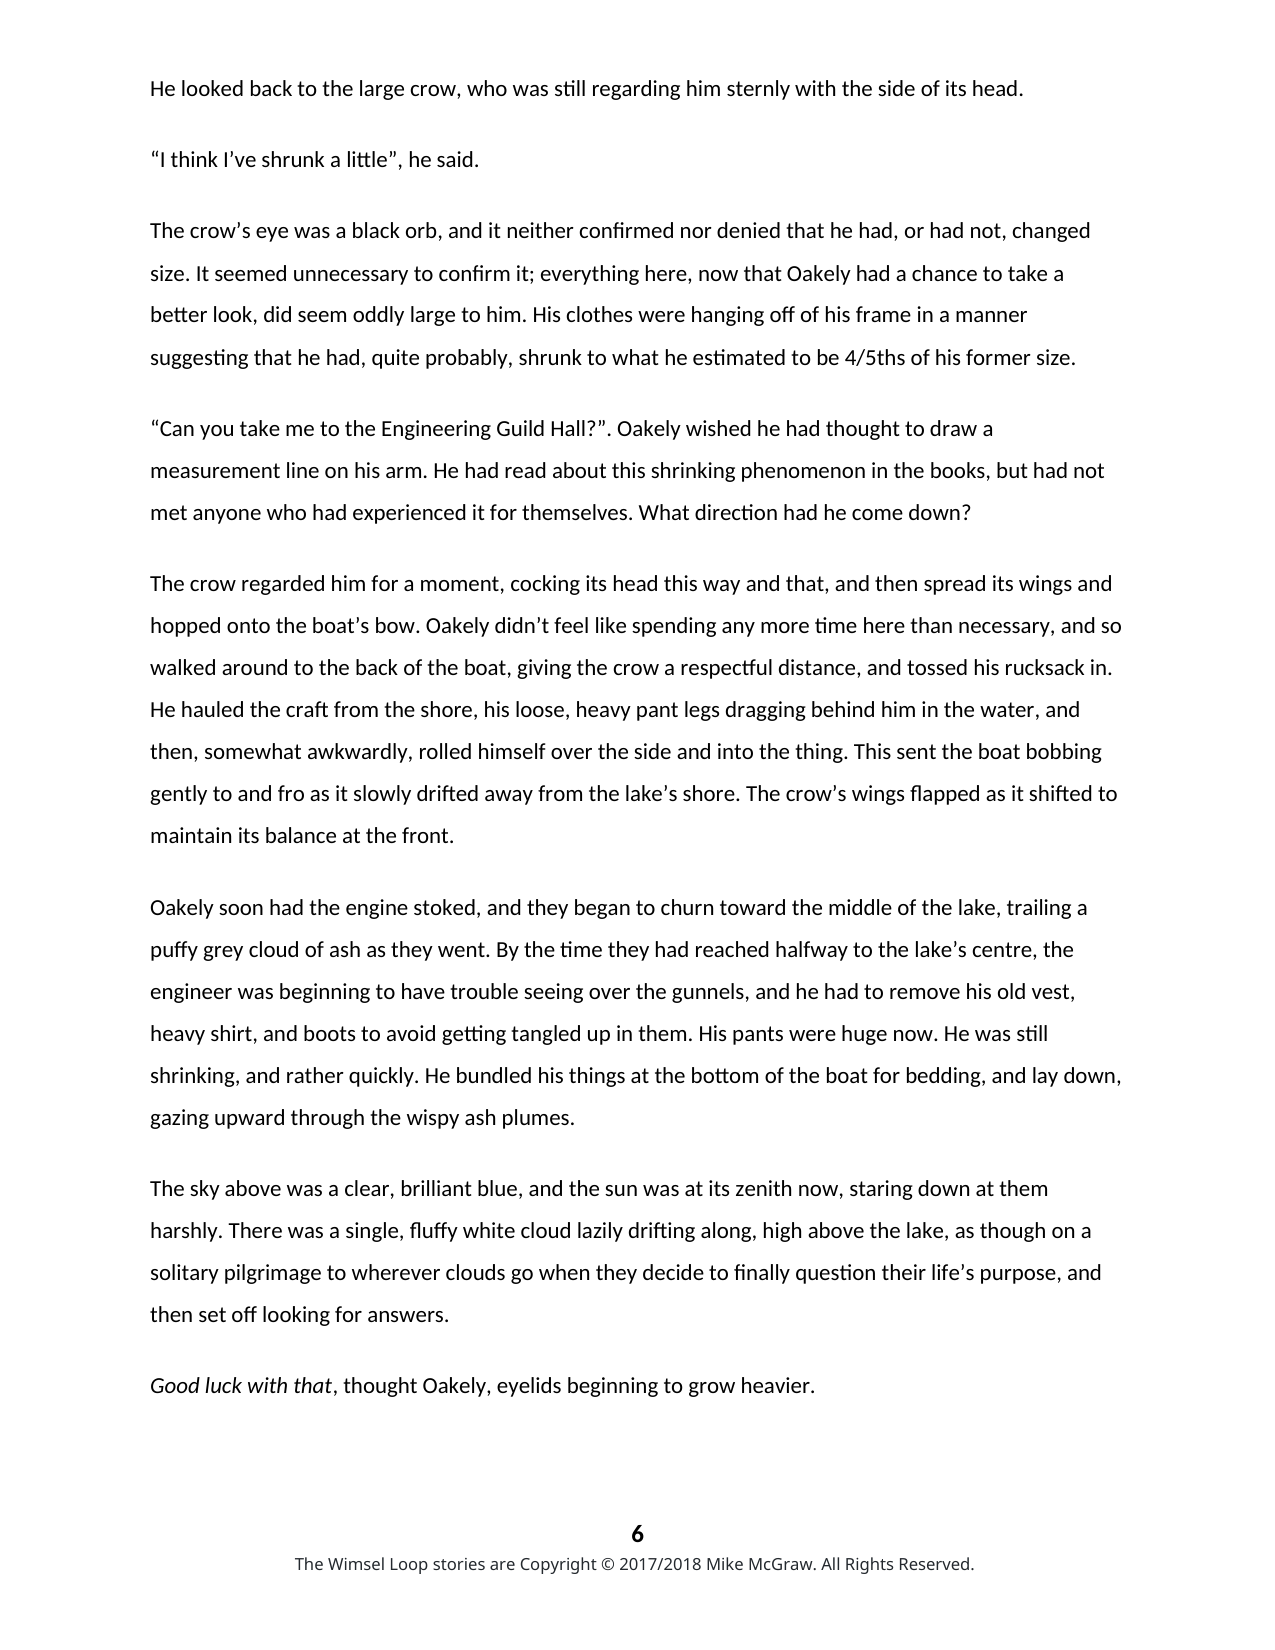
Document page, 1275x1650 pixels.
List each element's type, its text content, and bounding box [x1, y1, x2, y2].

text The crow regarded him for a moment, cocking its head this way and that, and then spread its wings and hopped onto the boat’s bow. Oakely didn’t feel like spending any more time here than necessary, and so walked around to the back of the boat, giving the crow a respectful distance, and tossed his rucksack in. He hauled the craft from the shore, his loose, heavy pant legs dragging behind him in the water, and then, somewhat awkwardly, rolled himself over the side and into the thing. This sent the boat bobbing gently to and fro as it slowly drifted away from the lake’s shore. The crow’s wings flapped as it shifted to maintain its balance at the front. [150, 569, 1125, 849]
text The crow’s eye was a black orb, and it neither confirmed nor denied that he had, or had not, changed size. It seemed unnecessary to confirm it; everything here, now that Oakely had a chance to take a better look, did seem oddly large to him. His clothes were hanging off of his frame in a manner suggesting that he had, quite probably, shrunk to what he estimated to be 4/5ths of his former size. [150, 217, 1125, 371]
text The sky above was a clear, brilliant blue, and the sun was at its zenith now, staring down at them harshly. There was a single, fluffy white cloud lazily drifting along, high above the lake, as though on a solitary pilgrimage to wherever clouds go when they decide to finally question their life’s purpose, and then set off looking for answers. [150, 1174, 1125, 1328]
text He looked back to the large crow, who was still regarding him sternly with the side of its head. [150, 74, 1125, 102]
text Good luck with that, thought Oakely, eyelids beginning to grow heavier. [150, 1372, 1125, 1399]
text “I think I’ve shrunk a little”, he said. [150, 145, 1125, 173]
text “Can you take me to the Engineering Guild Hall?”. Oakely wished he had thought to draw a measurement line on his arm. He had read about this shrinking phenomenon in the books, but had not met anyone who had experienced it for themselves. What direction had he come down? [150, 414, 1125, 526]
text Oakely soon had the engine stoked, and they began to churn toward the middle of the lake, trailing a puffy grey cloud of ash as they went. By the time they had reached halfway to the lake’s centre, the engineer was beginning to have trouble seeing over the gunnels, and he had to remove his old vest, heavy shirt, and boots to avoid getting tangled up in them. His pants were huge now. He was still shrinking, and rather quickly. He bundled his things at the bottom of the boat for bedding, and lay down, gazing upward through the wispy ash plumes. [150, 893, 1125, 1131]
